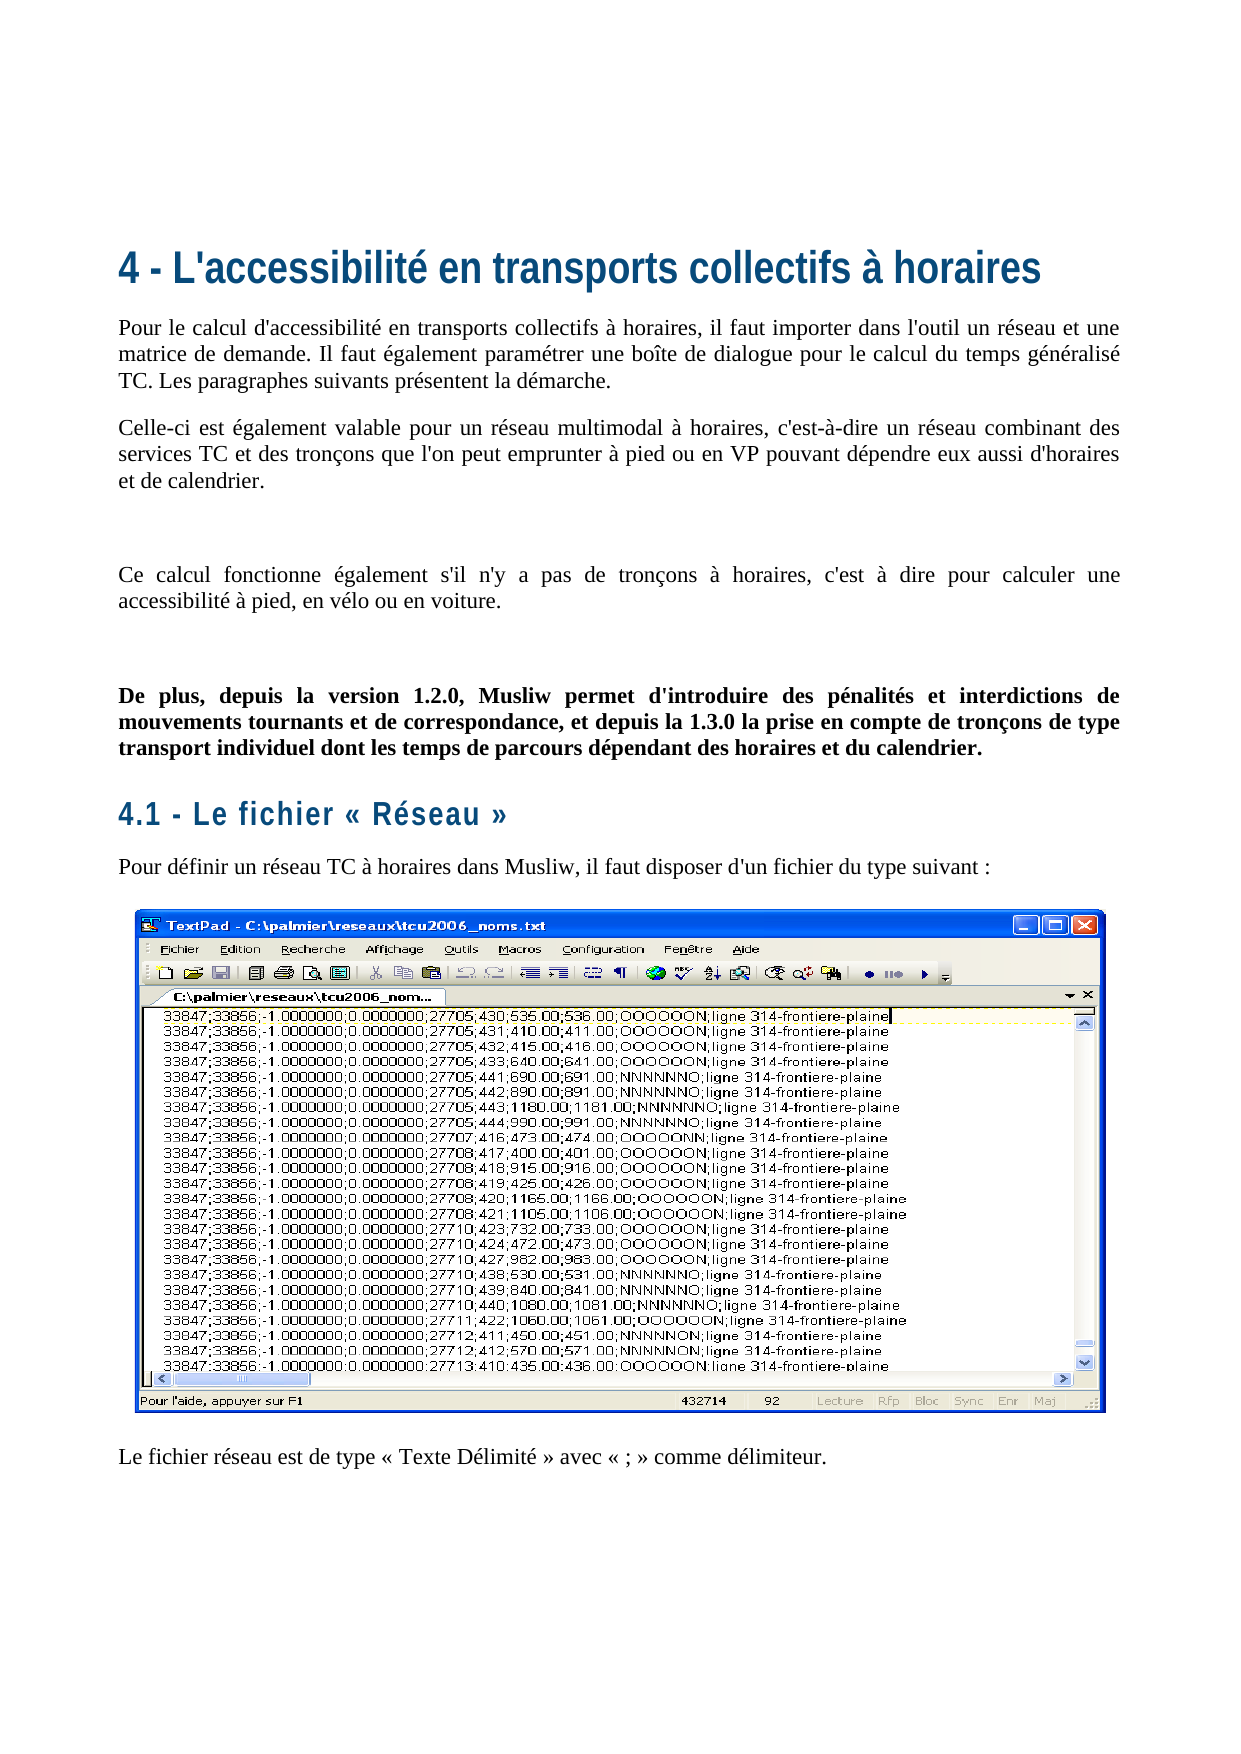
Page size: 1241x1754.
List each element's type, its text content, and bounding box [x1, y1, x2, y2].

text Le fichier réseau est de type « Texte Délimité » avec « ; » comme délimiteur. [118, 1443, 1122, 1469]
text Pour le calcul d'accessibilité en transports collectifs à horaires, il faut importer dans l'outil un réseau et une matrice de demande. Il faut également paramétrer une boîte de dialogue pour le calcul du temps généralisé TC. Les paragraphes suivants présentent la démarche. [118, 314, 1122, 393]
text Pour définir un réseau TC à horaires dans Musliw, il faut disposer d'un fichier du type suivant : [118, 853, 1122, 879]
picture [134, 909, 1106, 1413]
text De plus, depuis la version 1.2.0, Musliw permet d'introduire des pénalités et interdictions de mouvements tournants et de correspondance, et depuis la 1.3.0 la prise en compte de tronçons de type transport individuel dont les temps de parcours dépendant des horaires et du calendrier. [118, 682, 1122, 761]
text Celle-ci est également valable pour un réseau multimodal à horaires, c'est-à-dire un réseau combinant des services TC et des tronçons que l'on peut emprunter à pied ou en VP pouvant dépendre eux aussi d'horaires et de calendrier. [118, 414, 1122, 493]
subtitle L'accessibilité en transports collectifs à horaires [118, 241, 1122, 293]
text Ce calcul fonctionne également s'il n'y a pas de tronçons à horaires, c'est à dire pour calculer une accessibilité à pied, en vélo ou en voiture. [118, 561, 1122, 614]
subtitle Le fichier « Réseau » [118, 794, 1122, 832]
